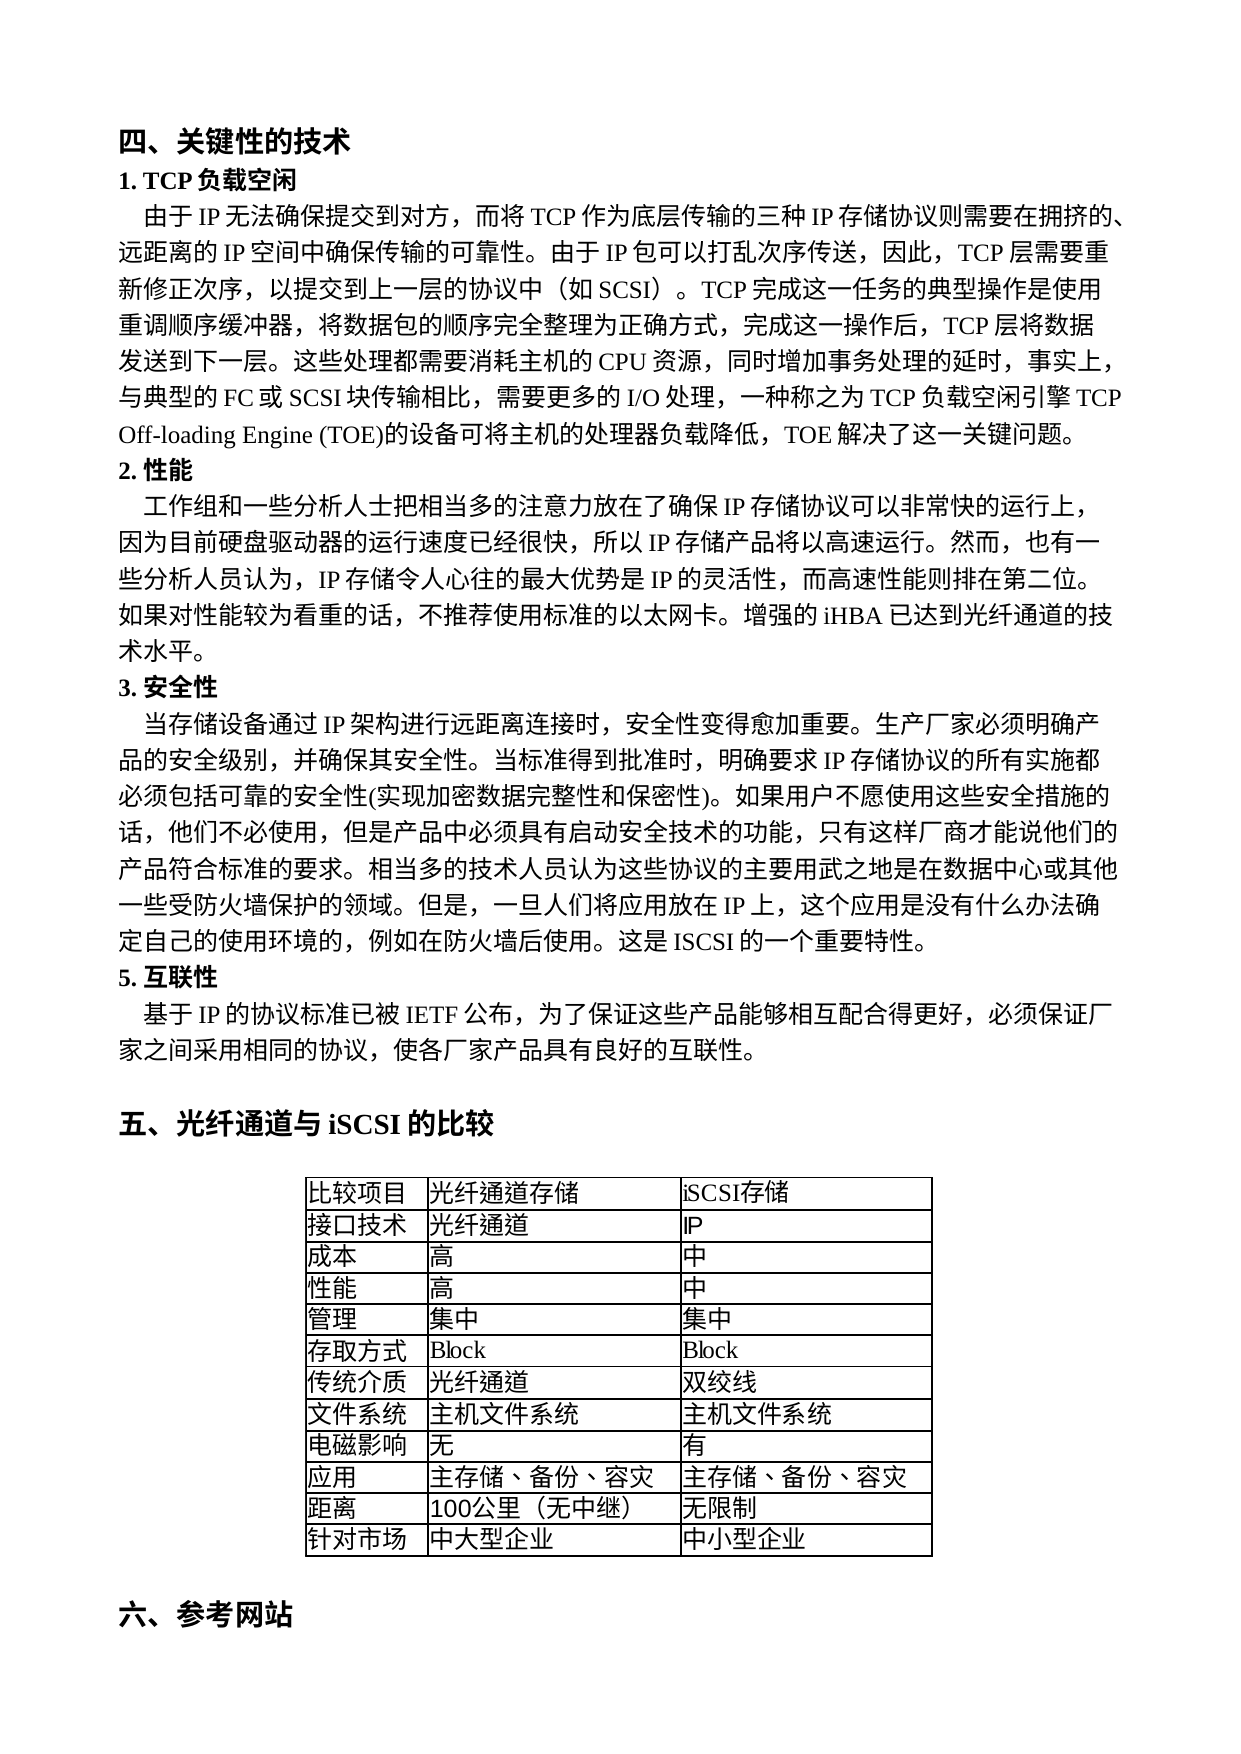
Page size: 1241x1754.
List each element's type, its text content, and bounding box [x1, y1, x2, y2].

text 2. 性能 [118, 450, 1122, 487]
text 1. TCP 负载空闲 [118, 160, 1122, 197]
text 5. 互联性 [118, 958, 1122, 994]
text 由于IP无法确保提交到对方，而将TCP作为底层传输的三种IP存储协议则需要在拥挤的、远距离的IP空间中确保传输的可靠性。由于IP包可以打乱次序传送，因此，TCP 层需要重新修正次序，以提交到上一层的协议中（如SCSI）。TCP完成这一任务的典型操作是使用重调顺序缓冲器，将数据包的顺序完全整理为正确方式，完成这一操作后，TCP层将数据 发送到下一层。这些处理都需要消耗主机的CPU资源，同时增加事务处理的延时，事实上，与典型的FC或SCSI块传输相比，需要更多的I/O处理，一种称之为TCP负载空闲引擎TCP Off-loading Engine (TOE)的设备可将主机的处理器负载降低，TOE解决了这一关键问题。 [118, 197, 1122, 450]
text 基于IP的协议标准已被IETF公布，为了保证这些产品能够相互配合得更好，必须保证厂家之间采用相同的协议，使各厂家产品具有良好的互联性。 [118, 994, 1122, 1067]
text 四、关键性的技术 [118, 118, 1122, 160]
text 工作组和一些分析人士把相当多的注意力放在了确保IP存储协议可以非常快的运行上，因为目前硬盘驱动器的运行速度已经很快，所以IP存储产品将以高速运行。然而，也有一些分析人员认为，IP存储令人心往的最大优势是IP的灵活性，而高速性能则排在第二位。如果对性能较为看重的话，不推荐使用标准的以太网卡。增强的iHBA已达到光纤通道的技 术水平。 [118, 487, 1122, 668]
text 3. 安全性 [118, 668, 1122, 704]
text 六、参考网站 [118, 1592, 1122, 1634]
text 当存储设备通过IP架构进行远距离连接时，安全性变得愈加重要。生产厂家必须明确产品的安全级别，并确保其安全性。当标准得到批准时，明确要求IP存储协议的所有实施都必须包括可靠的安全性(实现加密数据完整性和保密性)。如果用户不愿使用这些安全措施的话，他们不必使用，但是产品中必须具有启动安全技术的功能，只有这样厂商才能说他们的产品符合标准的要求。相当多的技术人员认为这些协议的主要用武之地是在数据中心或其他一些受防火墙保护的领域。但是，一旦人们将应用放在IP上，这个应用是没有什么办法确定自己的使用环境的，例如在防火墙后使用。这是ISCSI的一个重要特性。 [118, 704, 1122, 958]
text 五、光纤通道与iSCSI的比较 [118, 1101, 1122, 1143]
